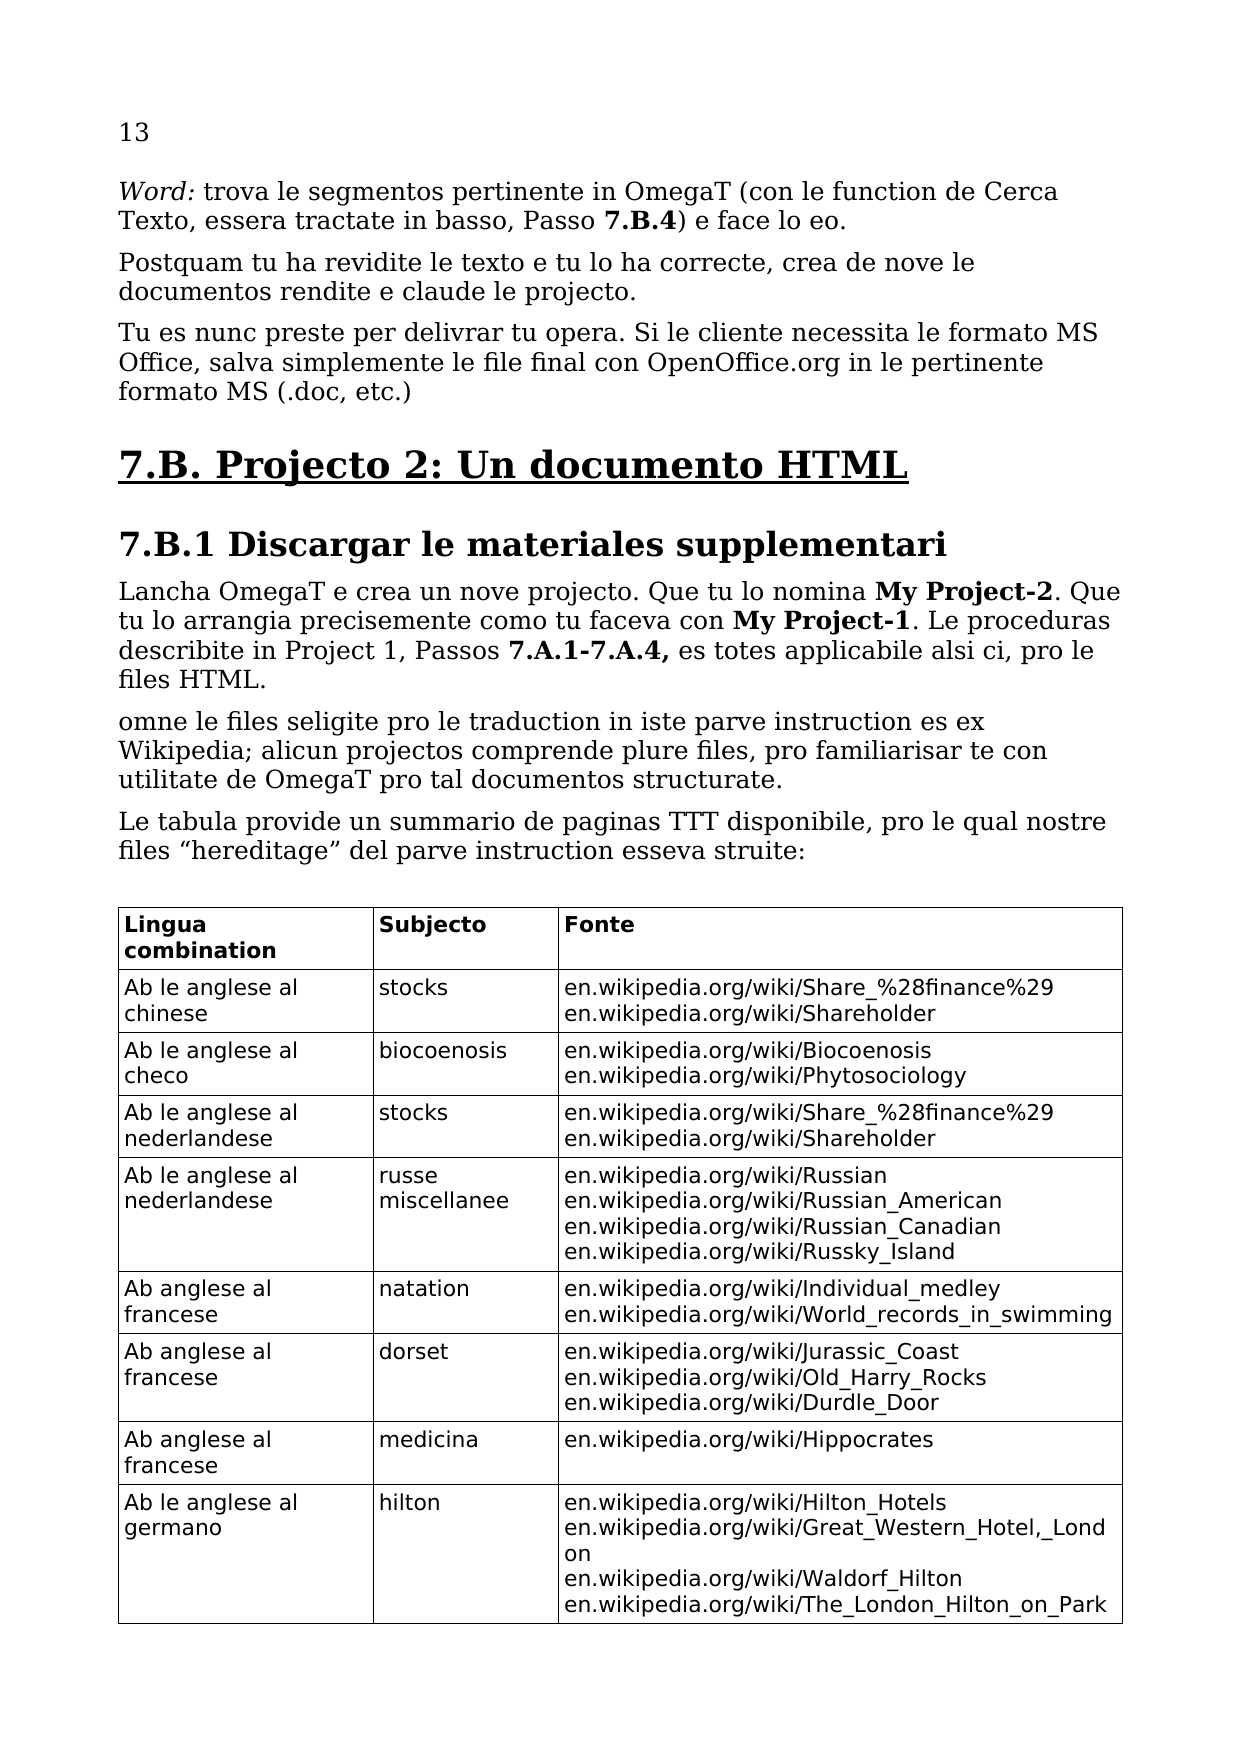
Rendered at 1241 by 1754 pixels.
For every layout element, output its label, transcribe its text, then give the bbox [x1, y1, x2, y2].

table_cell en.wikipedia.org/wiki/Russian en.wikipedia.org/wiki/Russian_American en.wikipedia.org/wiki/Russian_Canadian en.wikipedia.org/wiki/Russky_Island [559, 1158, 1122, 1271]
table_cell en.wikipedia.org/wiki/Share_%28finance%29 en.wikipedia.org/wiki/Shareholder [559, 970, 1122, 1032]
text Postquam tu ha revidite le texto e tu lo ha correcte, crea de nove le documentos rendite e claude le projecto. [118, 248, 1122, 306]
table_cell stocks [374, 1096, 558, 1157]
subtitle 7.B.1 Discargar le materiales supplementari [118, 525, 1122, 564]
table_header Lingua combination [119, 908, 373, 969]
table_cell Ab le anglese al checo [119, 1033, 373, 1094]
table_cell Ab anglese al francese [119, 1272, 373, 1333]
table_cell biocoenosis [374, 1033, 558, 1094]
table_cell en.wikipedia.org/wiki/Share_%28finance%29 en.wikipedia.org/wiki/Shareholder [559, 1096, 1122, 1157]
table_cell natation [374, 1272, 558, 1333]
table_cell dorset [374, 1334, 558, 1421]
table_cell Ab le anglese al germano [119, 1485, 373, 1623]
text Tu es nunc preste per delivrar tu opera. Si le cliente necessita le formato MS Office, salva simplemente le file final con OpenOffice.org in le pertinente formato MS (.doc, etc.) [118, 319, 1122, 406]
table_cell hilton [374, 1485, 558, 1623]
table_cell Ab anglese al francese [119, 1422, 373, 1484]
text Word: trova le segmentos pertinente in OmegaT (con le function de Cerca Texto, essera tractate in basso, Passo 7.B.4) e face lo eo. [118, 177, 1122, 235]
table_cell en.wikipedia.org/wiki/Jurassic_Coast en.wikipedia.org/wiki/Old_Harry_Rocks en.wikipedia.org/wiki/Durdle_Door [559, 1334, 1122, 1421]
table_cell Ab le anglese al nederlandese [119, 1158, 373, 1271]
table_header Subjecto [374, 908, 558, 969]
table_cell en.wikipedia.org/wiki/Hippocrates [559, 1422, 1122, 1484]
table_cell Ab le anglese al nederlandese [119, 1096, 373, 1157]
text Lancha OmegaT e crea un nove projecto. Que tu lo nomina My Project-2. Que tu lo arrangia precisemente como tu faceva con My Project-1. Le proceduras describite in Project 1, Passos 7.A.1-7.A.4, es totes applicabile alsi ci, pro le files HTML. [118, 577, 1122, 694]
subtitle 7.B. Projecto 2: Un documento HTML [118, 444, 1122, 488]
table_cell en.wikipedia.org/wiki/Biocoenosis en.wikipedia.org/wiki/Phytosociology [559, 1033, 1122, 1094]
table_header Fonte [559, 908, 1122, 969]
text Le tabula provide un summario de paginas TTT disponibile, pro le qual nostre files “hereditage” del parve instruction esseva struite: [118, 807, 1122, 894]
table_cell stocks [374, 970, 558, 1032]
table_cell russe miscellanee [374, 1158, 558, 1271]
table_cell medicina [374, 1422, 558, 1484]
table_cell Ab le anglese al chinese [119, 970, 373, 1032]
table_cell Ab anglese al francese [119, 1334, 373, 1421]
table_cell en.wikipedia.org/wiki/Hilton_Hotels en.wikipedia.org/wiki/Great_Western_Hotel,_London en.wikipedia.org/wiki/Waldorf_Hilton en.wikipedia.org/wiki/The_London_Hilton_on_Park [559, 1485, 1122, 1623]
text omne le files seligite pro le traduction in iste parve instruction es ex Wikipedia; alicun projectos comprende plure files, pro familiarisar te con utilitate de OmegaT pro tal documentos structurate. [118, 707, 1122, 794]
table_cell en.wikipedia.org/wiki/Individual_medley en.wikipedia.org/wiki/World_records_in_swimming [559, 1272, 1122, 1333]
